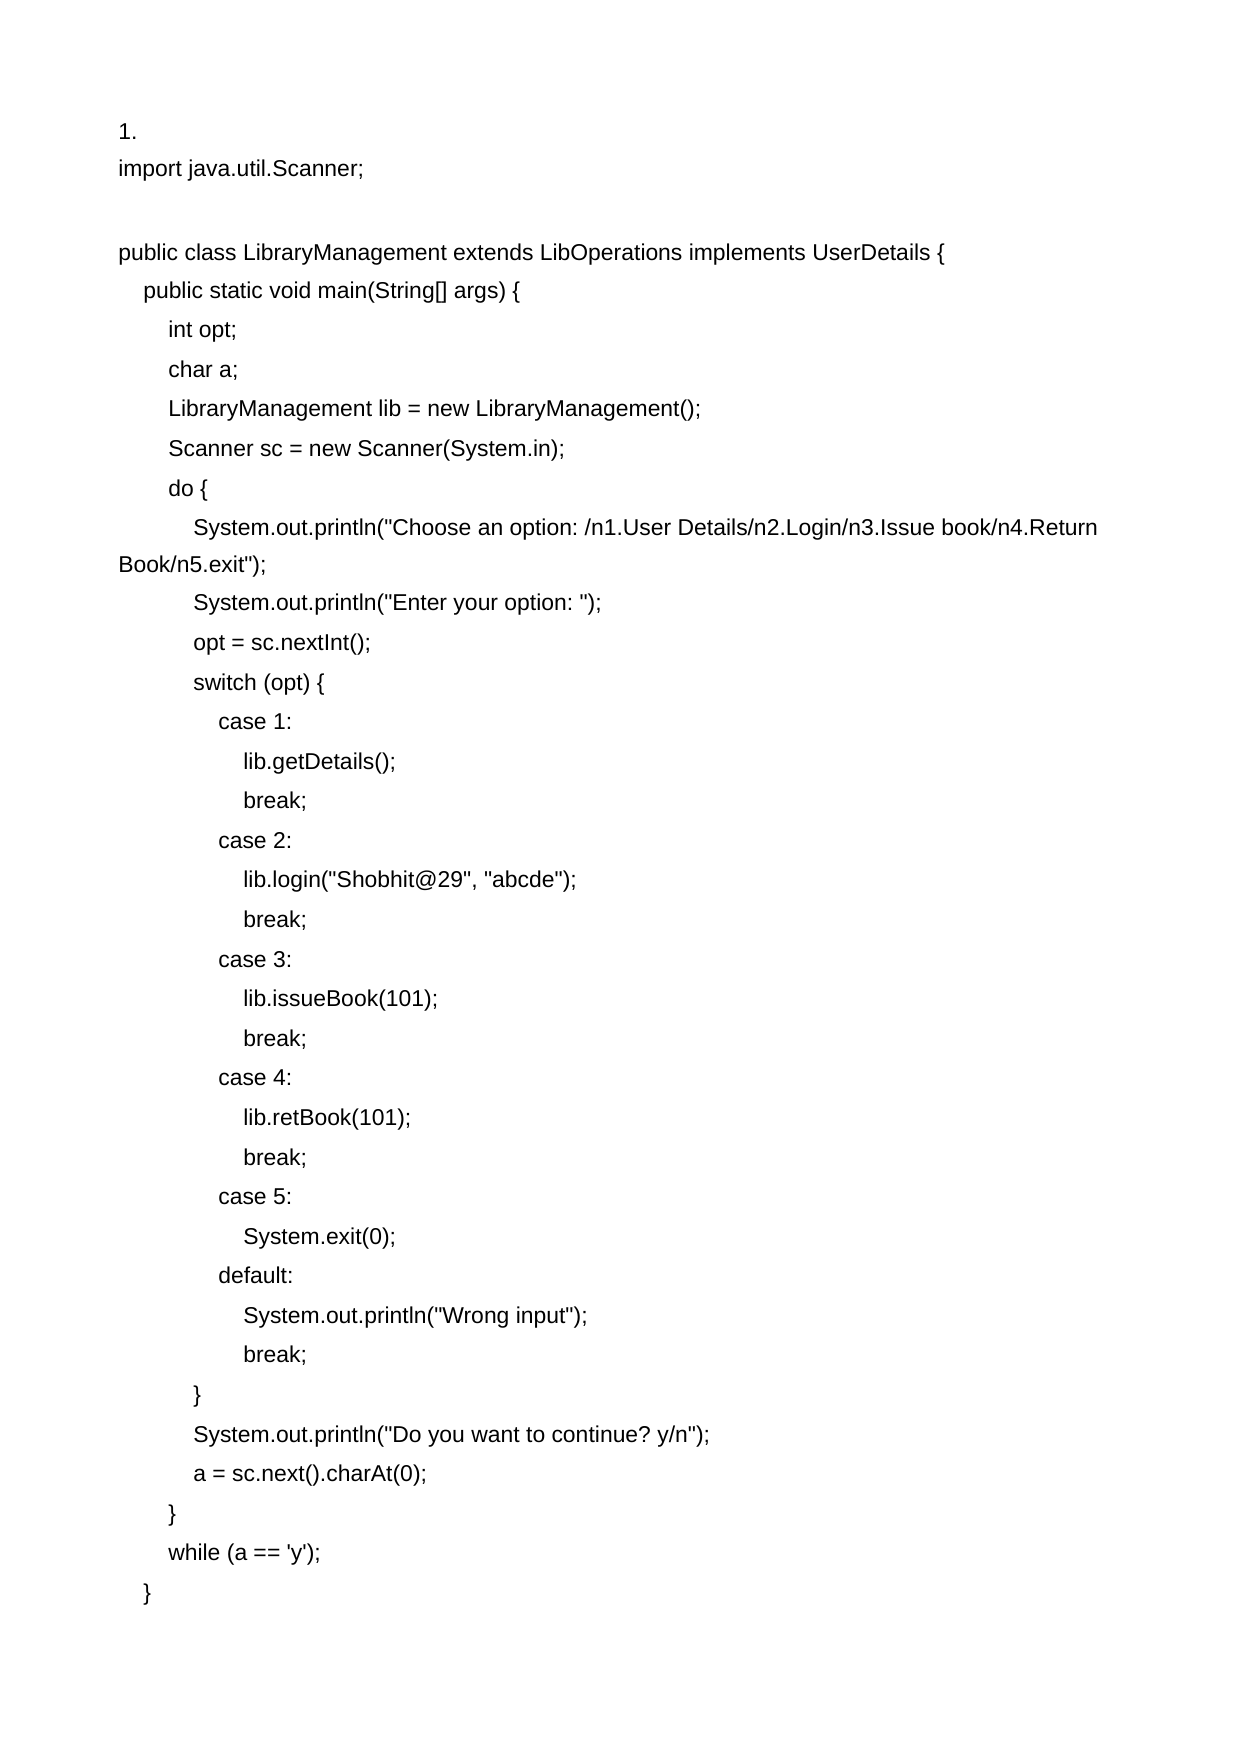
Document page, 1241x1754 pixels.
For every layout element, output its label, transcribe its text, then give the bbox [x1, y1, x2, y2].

text break; [118, 1142, 1122, 1170]
text lib.issueBook(101); [118, 983, 1122, 1012]
text case 1: [118, 706, 1122, 735]
text System.out.println("Wrong input"); [118, 1300, 1122, 1329]
text case 2: [118, 825, 1122, 854]
text break; [118, 904, 1122, 933]
text LibraryManagement lib = new LibraryManagement(); [118, 393, 1122, 422]
text case 4: [118, 1062, 1122, 1091]
text lib.login("Shobhit@29", "abcde"); [118, 864, 1122, 893]
text System.out.println("Enter your option: "); [118, 587, 1122, 616]
text lib.getDetails(); [118, 746, 1122, 774]
text a = sc.next().charAt(0); [118, 1458, 1122, 1487]
text System.out.println("Do you want to continue? y/n"); [118, 1419, 1122, 1447]
text } [118, 1498, 1122, 1527]
text break; [118, 785, 1122, 814]
text import java.util.Scanner; [118, 154, 1122, 181]
text public class LibraryManagement extends LibOperations implements UserDetails { [118, 238, 1122, 265]
text opt = sc.nextInt(); [118, 627, 1122, 656]
text switch (opt) { [118, 667, 1122, 695]
text 1. [118, 118, 1122, 144]
text char a; [118, 354, 1122, 383]
text default: [118, 1260, 1122, 1289]
text Scanner sc = new Scanner(System.in); [118, 433, 1122, 462]
text case 5: [118, 1181, 1122, 1210]
text lib.retBook(101); [118, 1102, 1122, 1131]
text do { [118, 473, 1122, 501]
text public static void main(String[] args) { [118, 275, 1122, 303]
text System.exit(0); [118, 1221, 1122, 1249]
text } [118, 1379, 1122, 1408]
text break; [118, 1339, 1122, 1368]
text System.out.println("Choose an option: /n1.User Details/n2.Login/n3.Issue book/n4.Return Book/n5.exit"); [118, 512, 1122, 577]
text case 3: [118, 944, 1122, 972]
text int opt; [118, 314, 1122, 343]
text break; [118, 1023, 1122, 1052]
text while (a == 'y'); [118, 1537, 1122, 1566]
text } [118, 1577, 1122, 1606]
